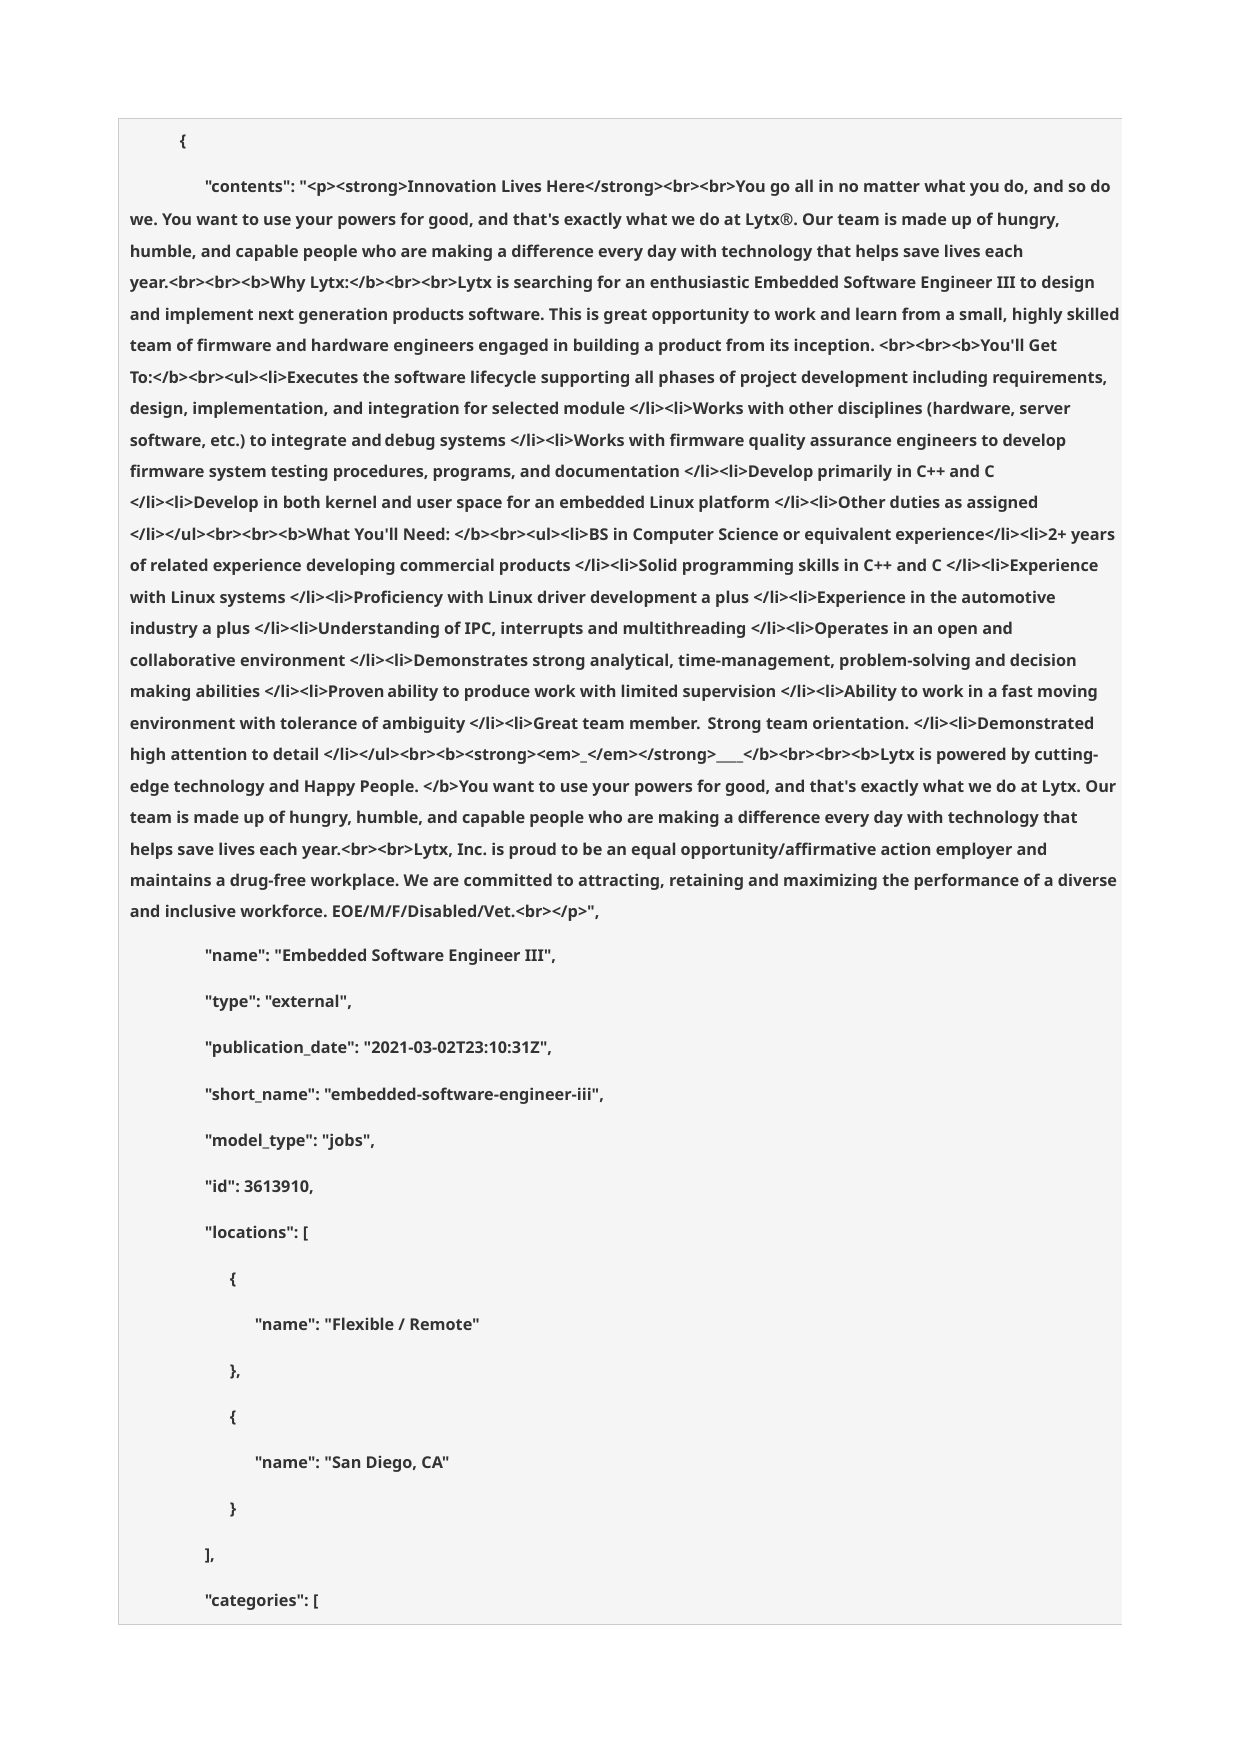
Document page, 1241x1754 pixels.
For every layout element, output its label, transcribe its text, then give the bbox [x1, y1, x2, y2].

list "categories": [ [119, 1578, 1122, 1624]
list { [119, 1255, 1122, 1290]
list "id": 3613910, [119, 1163, 1122, 1198]
list "publication_date": "2021-03-02T23:10:31Z", [119, 1025, 1122, 1060]
list { [119, 1393, 1122, 1428]
list { [119, 119, 1122, 153]
list "locations": [ [119, 1209, 1122, 1244]
list "contents": "<p><strong>Innovation Lives Here</strong><br><br>You go all in no matter what you do, and so do we. You want to use your powers for good, and that's exactly what we do at Lytx®. Our team is made up of hungry, humble, and capable people who are making a difference every day with technology that helps save lives each year.<br><br><b>Why Lytx:</b><br><br>Lytx is searching for an enthusiastic Embedded Software Engineer III to design and implement next generation products software. This is great opportunity to work and learn from a small, highly skilled team of firmware and hardware engineers engaged in building a product from its inception. <br><br><b>You'll Get To:</b><br><ul><li>Executes the software lifecycle supporting all phases of project development including requirements, design, implementation, and integration for selected module </li><li>Works with other disciplines (hardware, server software, etc.) to integrate and debug systems </li><li>Works with firmware quality assurance engineers to develop firmware system testing procedures, programs, and documentation </li><li>Develop primarily in C++ and C </li><li>Develop in both kernel and user space for an embedded Linux platform </li><li>Other duties as assigned </li></ul><br><br><b>What You'll Need: </b><br><ul><li>BS in Computer Science or equivalent experience</li><li>2+ years of related experience developing commercial products </li><li>Solid programming skills in C++ and C </li><li>Experience with Linux systems </li><li>Proficiency with Linux driver development a plus </li><li>Experience in the automotive industry a plus </li><li>Understanding of IPC, interrupts and multithreading </li><li>Operates in an open and collaborative environment </li><li>Demonstrates strong analytical, time-management, problem-solving and decision making abilities </li><li>Proven ability to produce work with limited supervision </li><li>Ability to work in a fast moving environment with tolerance of ambiguity </li><li>Great team member. Strong team orientation. </li><li>Demonstrated high attention to detail </li></ul><br><b><strong><em>_</em></strong>____</b><br><br><b>Lytx is powered by cutting-edge technology and Happy People. </b>You want to use your powers for good, and that's exactly what we do at Lytx. Our team is made up of hungry, humble, and capable people who are making a difference every day with technology that helps save lives each year.<br><br>Lytx, Inc. is proud to be an equal opportunity/affirmative action employer and maintains a drug-free workplace. We are committed to attracting, retaining and maximizing the performance of a diverse and inclusive workforce. EOE/M/F/Disabled/Vet.<br></p>", [119, 164, 1122, 923]
list "name": "Flexible / Remote" [119, 1301, 1122, 1336]
list ], [119, 1532, 1122, 1567]
list "name": "San Diego, CA" [119, 1439, 1122, 1474]
list }, [119, 1347, 1122, 1382]
list } [119, 1486, 1122, 1521]
list "type": "external", [119, 979, 1122, 1014]
list "short_name": "embedded-software-engineer-iii", [119, 1071, 1122, 1106]
list "name": "Embedded Software Engineer III", [119, 933, 1122, 968]
list "model_type": "jobs", [119, 1117, 1122, 1152]
